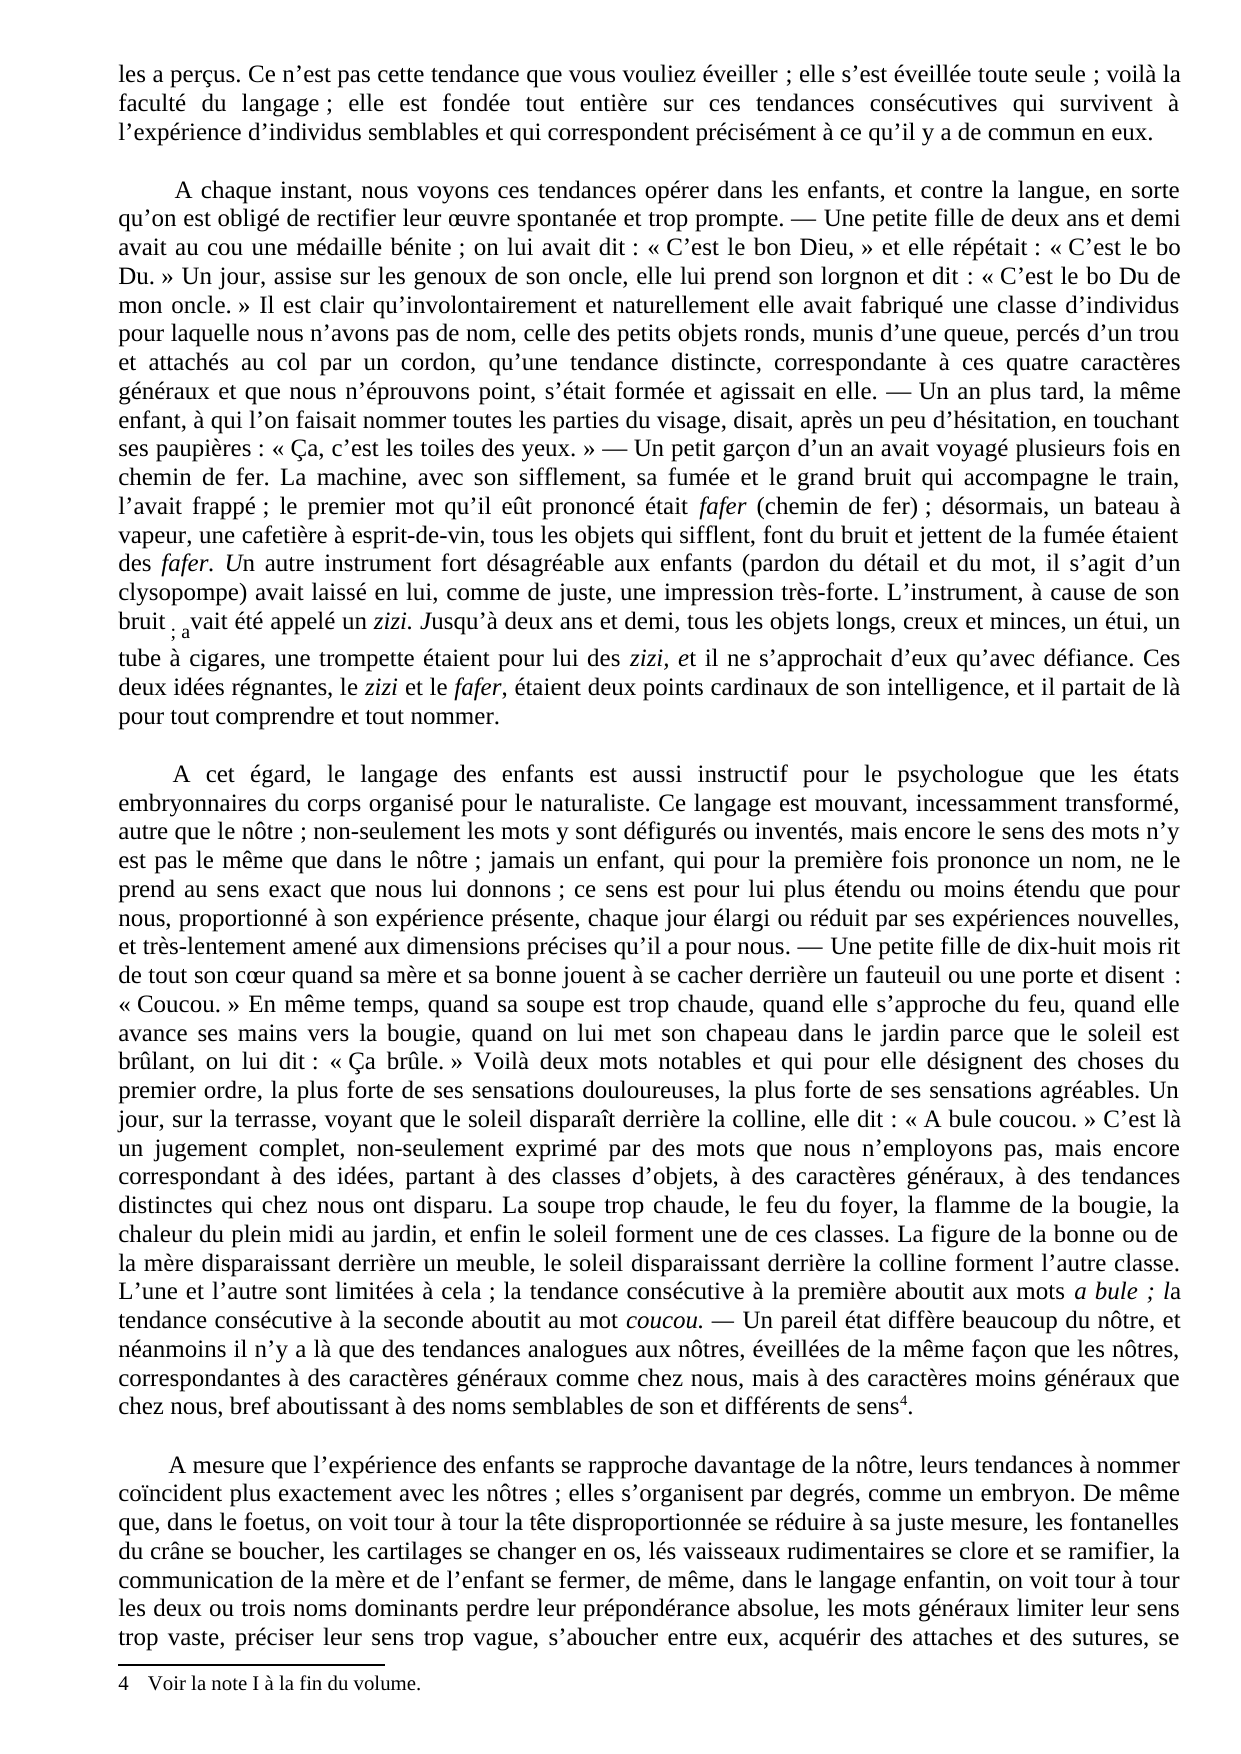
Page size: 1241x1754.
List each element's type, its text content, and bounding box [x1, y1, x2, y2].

text A chaque instant, nous voyons ces tendances opérer dans les enfants, et contre la langue, en sorte qu’on est obligé de rectifier leur œuvre spontanée et trop prompte. — Une petite fille de deux ans et demi avait au cou une médaille bénite ; on lui avait dit : « C’est le bon Dieu, » et elle répétait : « C’est le bo Du. » Un jour, assise sur les genoux de son oncle, elle lui prend son lorgnon et dit : « C’est le bo Du de mon oncle. » Il est clair qu’involontairement et naturellement elle avait fabriqué une classe d’individus pour laquelle nous n’avons pas de nom, celle des petits objets ronds, munis d’une queue, percés d’un trou et attachés au col par un cordon, qu’une tendance distincte, correspondante à ces quatre caractères généraux et que nous n’éprouvons point, s’était formée et agissait en elle. — Un an plus tard, la même enfant, à qui l’on faisait nommer toutes les parties du visage, disait, après un peu d’hésitation, en touchant ses paupières : « Ça, c’est les toiles des yeux. » — Un petit garçon d’un an avait voyagé plusieurs fois en chemin de fer. La machine, avec son sifflement, sa fumée et le grand bruit qui accompagne le train, l’avait frappé ; le premier mot qu’il eût prononcé était fafer (chemin de fer) ; désormais, un bateau à vapeur, une cafetière à esprit-de-vin, tous les objets qui sifflent, font du bruit et jettent de la fumée étaient des fafer. Un autre instrument fort désagréable aux enfants (pardon du détail et du mot, il s’agit d’un clysopompe) avait laissé en lui, comme de juste, une impression très-forte. L’instrument, à cause de son bruit ; avait été appelé un zizi. Jusqu’à deux ans et demi, tous les objets longs, creux et minces, un étui, un tube à cigares, une trompette étaient pour lui des zizi, et il ne s’approchait d’eux qu’avec défiance. Ces deux idées régnantes, le zizi et le fafer, étaient deux points cardinaux de son intelligence, et il partait de là pour tout comprendre et tout nommer. [118, 175, 1181, 729]
text A mesure que l’expérience des enfants se rapproche davantage de la nôtre, leurs tendances à nommer coïncident plus exactement avec les nôtres ; elles s’organisent par degrés, comme un embryon. De même que, dans le foetus, on voit tour à tour la tête disproportionnée se réduire à sa juste mesure, les fontanelles du crâne se boucher, les cartilages se changer en os, lés vaisseaux rudimentaires se clore et se ramifier, la communication de la mère et de l’enfant se fermer, de même, dans le langage enfantin, on voit tour à tour les deux ou trois noms dominants perdre leur prépondérance absolue, les mots généraux limiter leur sens trop vaste, préciser leur sens trop vague, s’aboucher entre eux, acquérir des attaches et des sutures, se [118, 1450, 1181, 1651]
text Voir la note I à la fin du volume. [118, 1671, 1181, 1695]
text les a perçus. Ce n’est pas cette tendance que vous vouliez éveiller ; elle s’est éveillée toute seule ; voilà la faculté du langage ; elle est fondée tout entière sur ces tendances consécutives qui survivent à l’expérience d’individus semblables et qui correspondent précisément à ce qu’il y a de commun en eux. [118, 59, 1181, 145]
text A cet égard, le langage des enfants est aussi instructif pour le psychologue que les états embryonnaires du corps organisé pour le naturaliste. Ce langage est mouvant, incessamment transformé, autre que le nôtre ; non-seulement les mots y sont défigurés ou inventés, mais encore le sens des mots n’y est pas le même que dans le nôtre ; jamais un enfant, qui pour la première fois prononce un nom, ne le prend au sens exact que nous lui donnons ; ce sens est pour lui plus étendu ou moins étendu que pour nous, proportionné à son expérience présente, chaque jour élargi ou réduit par ses expériences nouvelles, et très-lentement amené aux dimensions précises qu’il a pour nous. — Une petite fille de dix-huit mois rit de tout son cœur quand sa mère et sa bonne jouent à se cacher derrière un fauteuil ou une porte et disent : « Coucou. » En même temps, quand sa soupe est trop chaude, quand elle s’approche du feu, quand elle avance ses mains vers la bougie, quand on lui met son chapeau dans le jardin parce que le soleil est brûlant, on lui dit : « Ça brûle. » Voilà deux mots notables et qui pour elle désignent des choses du premier ordre, la plus forte de ses sensations douloureuses, la plus forte de ses sensations agréables. Un jour, sur la terrasse, voyant que le soleil disparaît derrière la colline, elle dit : « A bule coucou. » C’est là un jugement complet, non-seulement exprimé par des mots que nous n’employons pas, mais encore correspondant à des idées, partant à des classes d’objets, à des caractères généraux, à des tendances distinctes qui chez nous ont disparu. La soupe trop chaude, le feu du foyer, la flamme de la bougie, la chaleur du plein midi au jardin, et enfin le soleil forment une de ces classes. La figure de la bonne ou de la mère disparaissant derrière un meuble, le soleil disparaissant derrière la colline forment l’autre classe. L’une et l’autre sont limitées à cela ; la tendance consécutive à la première aboutit aux mots a bule ; la tendance consécutive à la seconde aboutit au mot coucou. — Un pareil état diffère beaucoup du nôtre, et néanmoins il n’y a là que des tendances analogues aux nôtres, éveillées de la même façon que les nôtres, correspondantes à des caractères généraux comme chez nous, mais à des caractères moins généraux que chez nous, bref aboutissant à des noms semblables de son et différents de sens. [118, 759, 1181, 1420]
